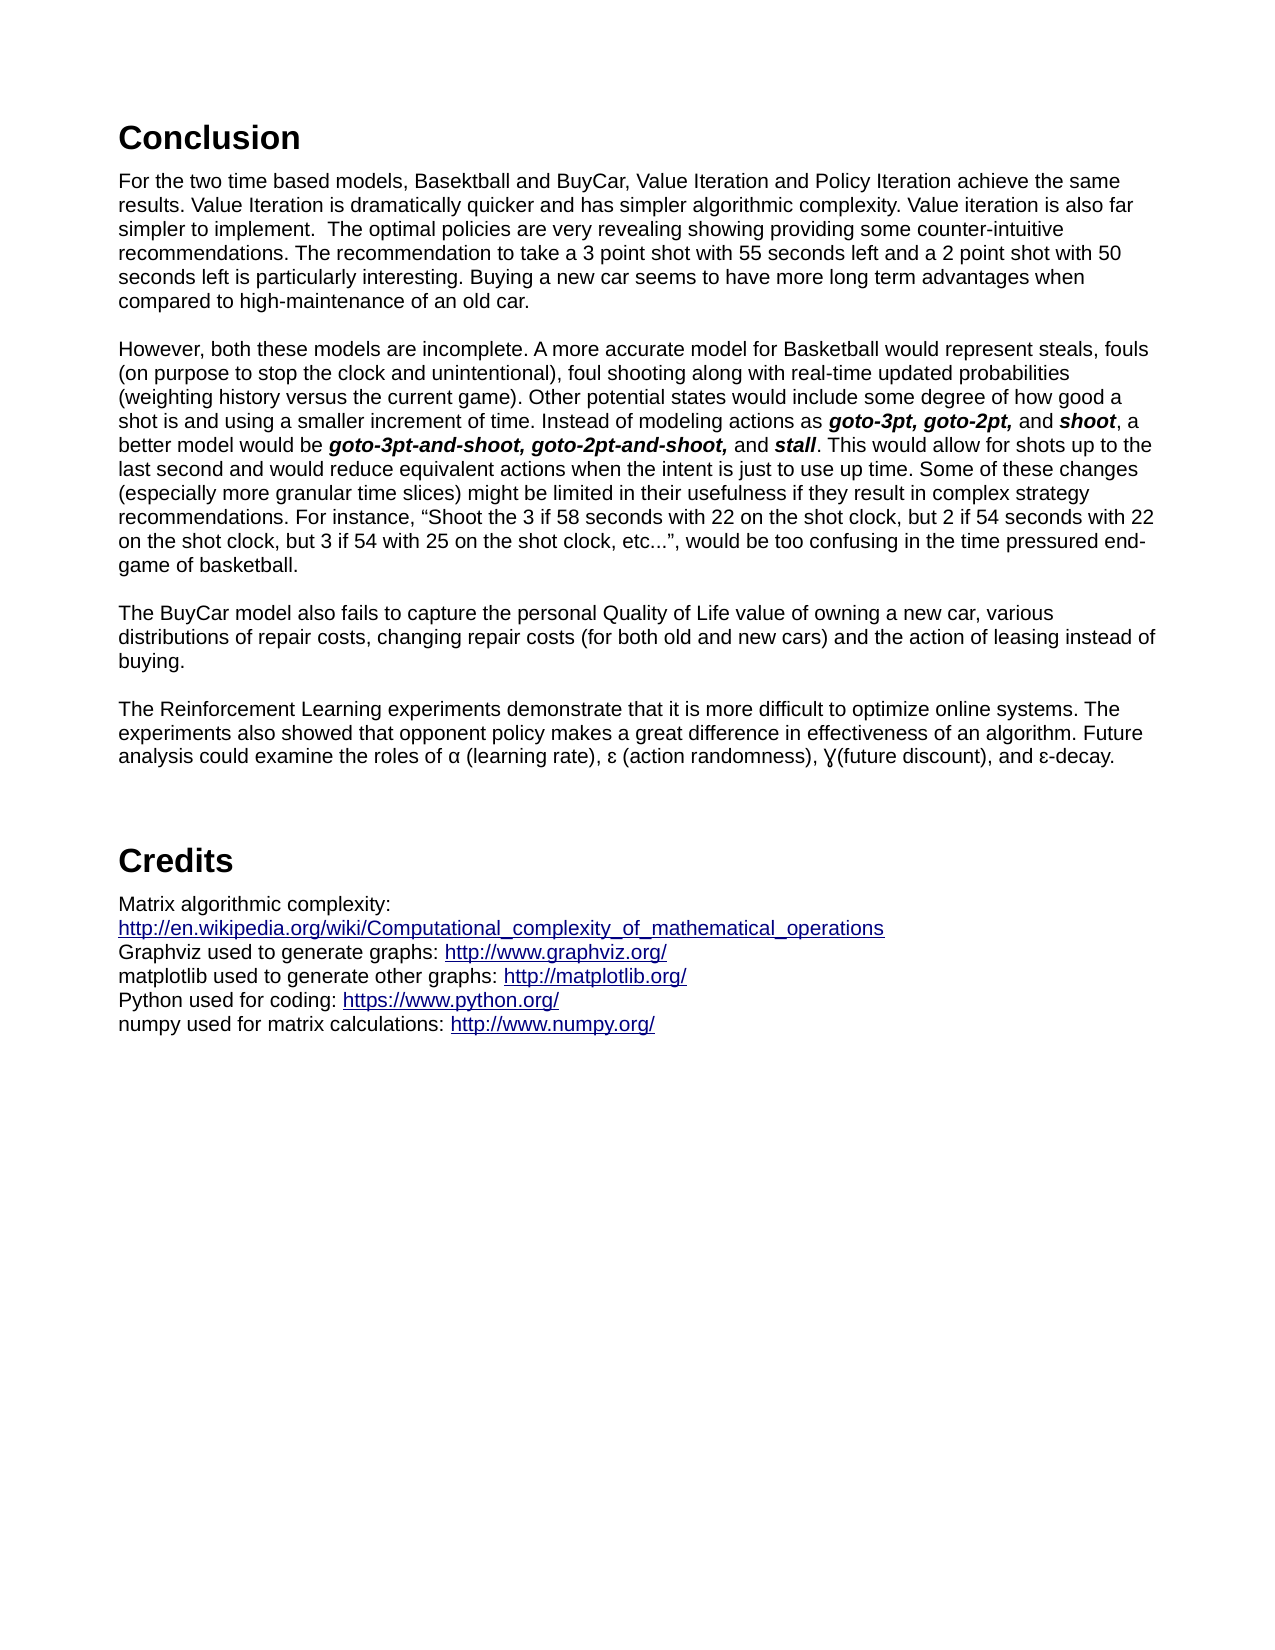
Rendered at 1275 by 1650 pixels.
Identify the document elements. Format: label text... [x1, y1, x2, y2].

text numpy used for matrix calculations: http://www.numpy.org/ [118, 1012, 1157, 1036]
subtitle Conclusion [118, 118, 1157, 157]
subtitle Credits [118, 841, 1157, 880]
text The Reinforcement Learning experiments demonstrate that it is more difficult to optimize online systems. The experiments also showed that opponent policy makes a great difference in effectiveness of an algorithm. Future analysis could examine the roles of α (learning rate), ɛ (action randomness), Ɣ(future discount), and ɛ-decay. [118, 696, 1157, 768]
text Matrix algorithmic complexity: http://en.wikipedia.org/wiki/Computational_complexity_of_mathematical_operations [118, 892, 1157, 940]
text Python used for coding: https://www.python.org/ [118, 988, 1157, 1012]
text However, both these models are incomplete. A more accurate model for Basketball would represent steals, fouls (on purpose to stop the clock and unintentional), foul shooting along with real-time updated probabilities (weighting history versus the current game). Other potential states would include some degree of how good a shot is and using a smaller increment of time. Instead of modeling actions as goto-3pt, goto-2pt, and shoot, a better model would be goto-3pt-and-shoot, goto-2pt-and-shoot, and stall. This would allow for shots up to the last second and would reduce equivalent actions when the intent is just to use up time. Some of these changes (especially more granular time slices) might be limited in their usefulness if they result in complex strategy recommendations. For instance, “Shoot the 3 if 58 seconds with 22 on the shot clock, but 2 if 54 seconds with 22 on the shot clock, but 3 if 54 with 25 on the shot clock, etc...”, would be too confusing in the time pressured end-game of basketball. [118, 337, 1157, 577]
text For the two time based models, Basektball and BuyCar, Value Iteration and Policy Iteration achieve the same results. Value Iteration is dramatically quicker and has simpler algorithmic complexity. Value iteration is also far simpler to implement. The optimal policies are very revealing showing providing some counter-intuitive recommendations. The recommendation to take a 3 point shot with 55 seconds left and a 2 point shot with 50 seconds left is particularly interesting. Buying a new car seems to have more long term advantages when compared to high-maintenance of an old car. [118, 169, 1157, 313]
text Graphviz used to generate graphs: http://www.graphviz.org/ [118, 940, 1157, 964]
text matplotlib used to generate other graphs: http://matplotlib.org/ [118, 964, 1157, 988]
text The BuyCar model also fails to capture the personal Quality of Life value of owning a new car, various distributions of repair costs, changing repair costs (for both old and new cars) and the action of leasing instead of buying. [118, 601, 1157, 672]
